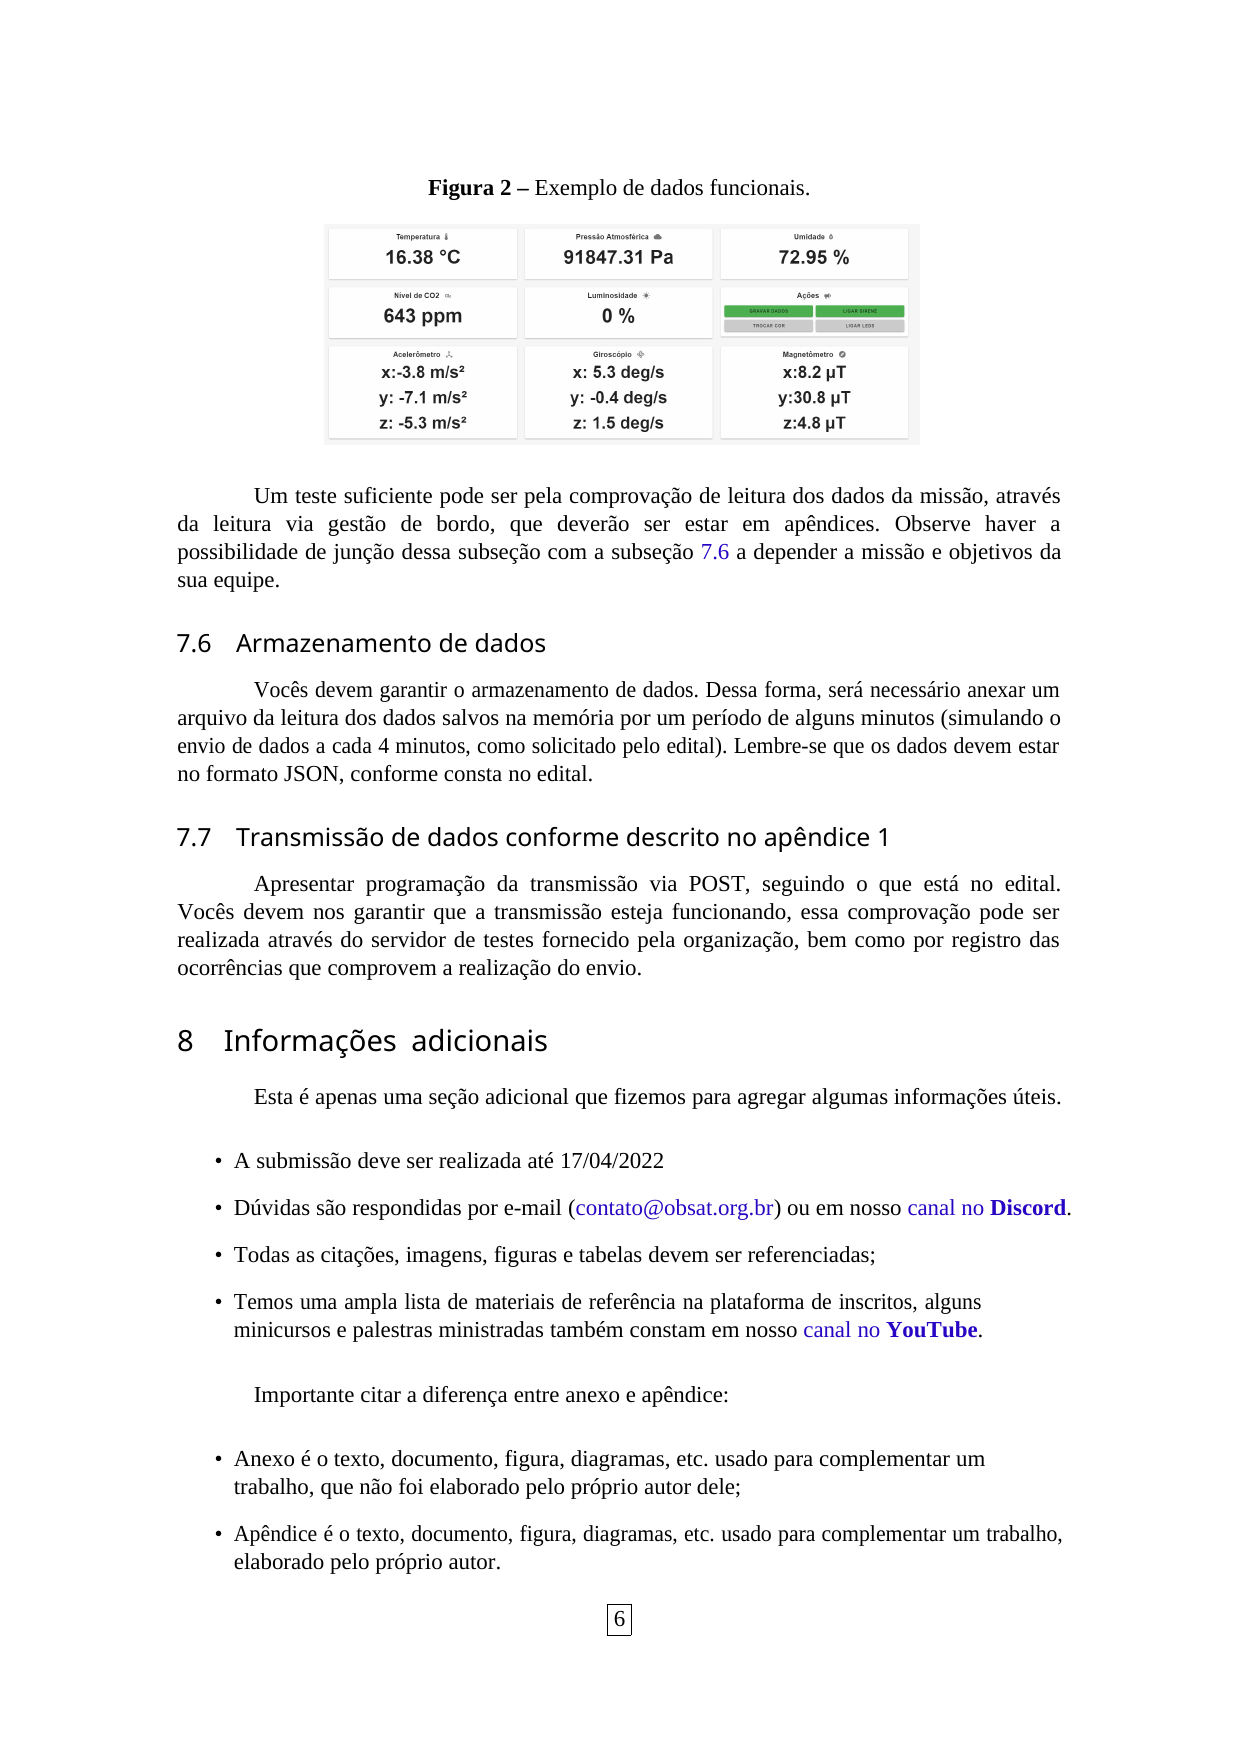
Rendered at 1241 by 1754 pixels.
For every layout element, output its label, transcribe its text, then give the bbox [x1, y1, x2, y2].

text Figura 2 – Exemplo de dados funcionais. [216, 174, 1022, 200]
list Anexo é o texto, documento, figura, diagramas, etc. usado para complementar um trabalho, que não foi elaborado pelo próprio autor dele; [214, 1445, 1064, 1499]
text Esta é apenas uma seção adicional que fizemos para agregar algumas informações úteis. [254, 1083, 1078, 1109]
text Apresentar programação da transmissão via POST, seguindo o que está no edital. Vocês devem nos garantir que a transmissão esteja funcionando, essa comprovação pode ser realizada através do servidor de testes fornecido pela organização, bem como por registro das ocorrências que comprovem a realização do envio. [177, 870, 1061, 980]
list Apêndice é o texto, documento, figura, diagramas, etc. usado para complementar um trabalho, elaborado pelo próprio autor. [214, 1520, 1064, 1574]
subtitle Informações adicionais [177, 1020, 1078, 1060]
picture [323, 224, 921, 445]
text Importante citar a diferença entre anexo e apêndice: [254, 1381, 1078, 1407]
text Um teste suficiente pode ser pela comprovação de leitura dos dados da missão, através da leitura via gestão de bordo, que deverão ser estar em apêndices. Observe haver a possibilidade de junção dessa subseção com a subseção 7.6 a depender a missão e objetivos da sua equipe. [177, 482, 1061, 592]
list A submissão deve ser realizada até 17/04/2022 [214, 1147, 1078, 1174]
list Todas as citações, imagens, figuras e tabelas devem ser referenciadas; [214, 1241, 1078, 1268]
list Dúvidas são respondidas por e-mail (contato@obsat.org.br) ou em nosso canal no Discord. [214, 1194, 1078, 1221]
subtitle Transmissão de dados conforme descrito no apêndice 1 [176, 820, 1078, 854]
list Temos uma ampla lista de materiais de referência na plataforma de inscritos, alguns minicursos e palestras ministradas também constam em nosso canal no YouTube. [214, 1288, 1065, 1343]
text Vocês devem garantir o armazenamento de dados. Dessa forma, será necessário anexar um arquivo da leitura dos dados salvos na memória por um período de alguns minutos (simulando o envio de dados a cada 4 minutos, como solicitado pelo edital). Lembre-se que os dados devem estar no formato JSON, conforme consta no edital. [177, 676, 1062, 786]
subtitle Armazenamento de dados [176, 626, 1078, 660]
